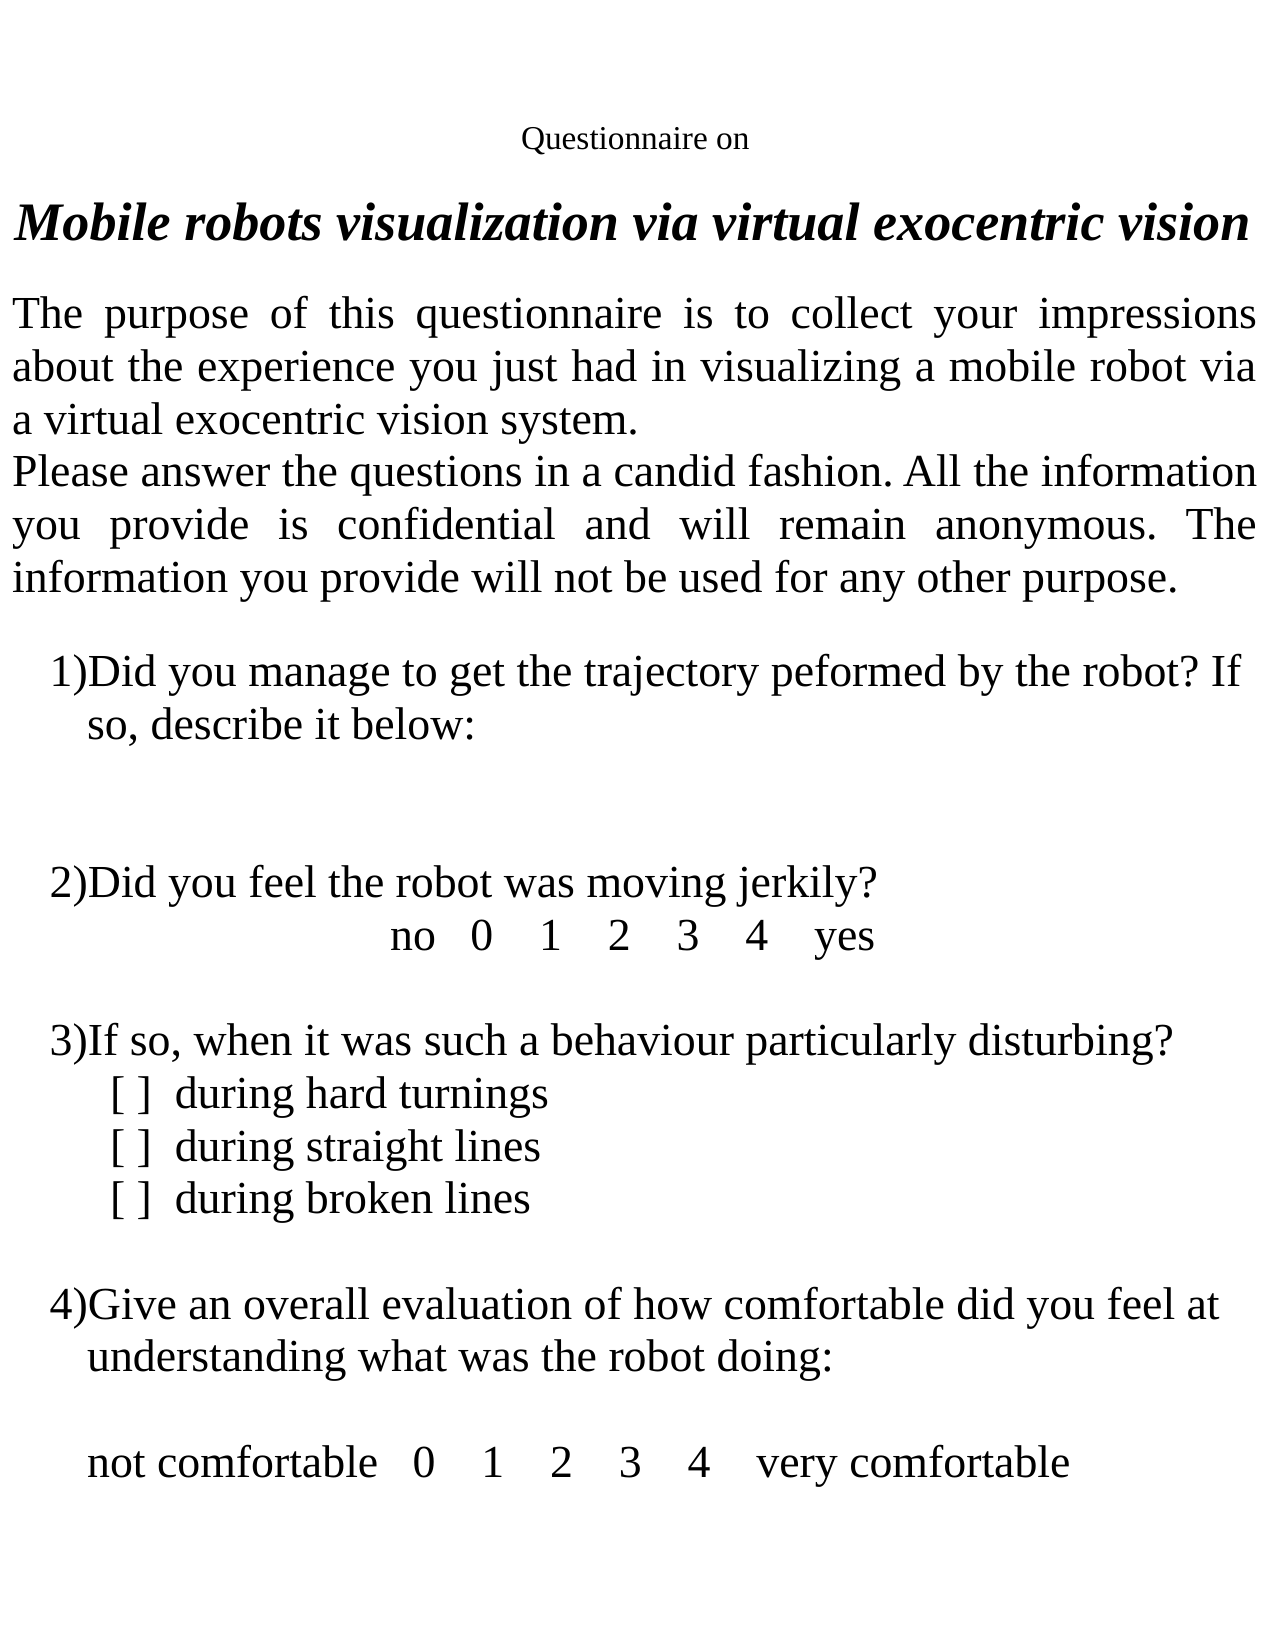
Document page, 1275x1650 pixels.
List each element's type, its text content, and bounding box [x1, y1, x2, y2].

text The purpose of this questionnaire is to collect your impressions about the experience you just had in visualizing a mobile robot via a virtual exocentric vision system. [12, 286, 1258, 444]
list [ ] during broken lines [49, 1171, 1258, 1223]
list Did you manage to get the trajectory peformed by the robot? If so, describe it below: [49, 644, 1258, 749]
text Questionnaire on [12, 118, 1258, 156]
list [ ] during hard turnings [49, 1065, 1258, 1118]
text Please answer the questions in a candid fashion. All the information you provide is confidential and will remain anonymous. The information you provide will not be used for any other purpose. [12, 444, 1258, 602]
list Give an overall evaluation of how comfortable did you feel at understanding what was the robot doing: [49, 1276, 1258, 1382]
list [ ] during straight lines [49, 1118, 1258, 1171]
list Did you feel the robot was moving jerkily? [49, 854, 1258, 907]
list not comfortable 0 1 2 3 4 very comfortable [49, 1434, 1258, 1487]
list If so, when it was such a behaviour particularly disturbing? [49, 1013, 1258, 1065]
text Mobile robots visualization via virtual exocentric vision [12, 190, 1258, 252]
text no 0 1 2 3 4 yes [12, 907, 1258, 960]
